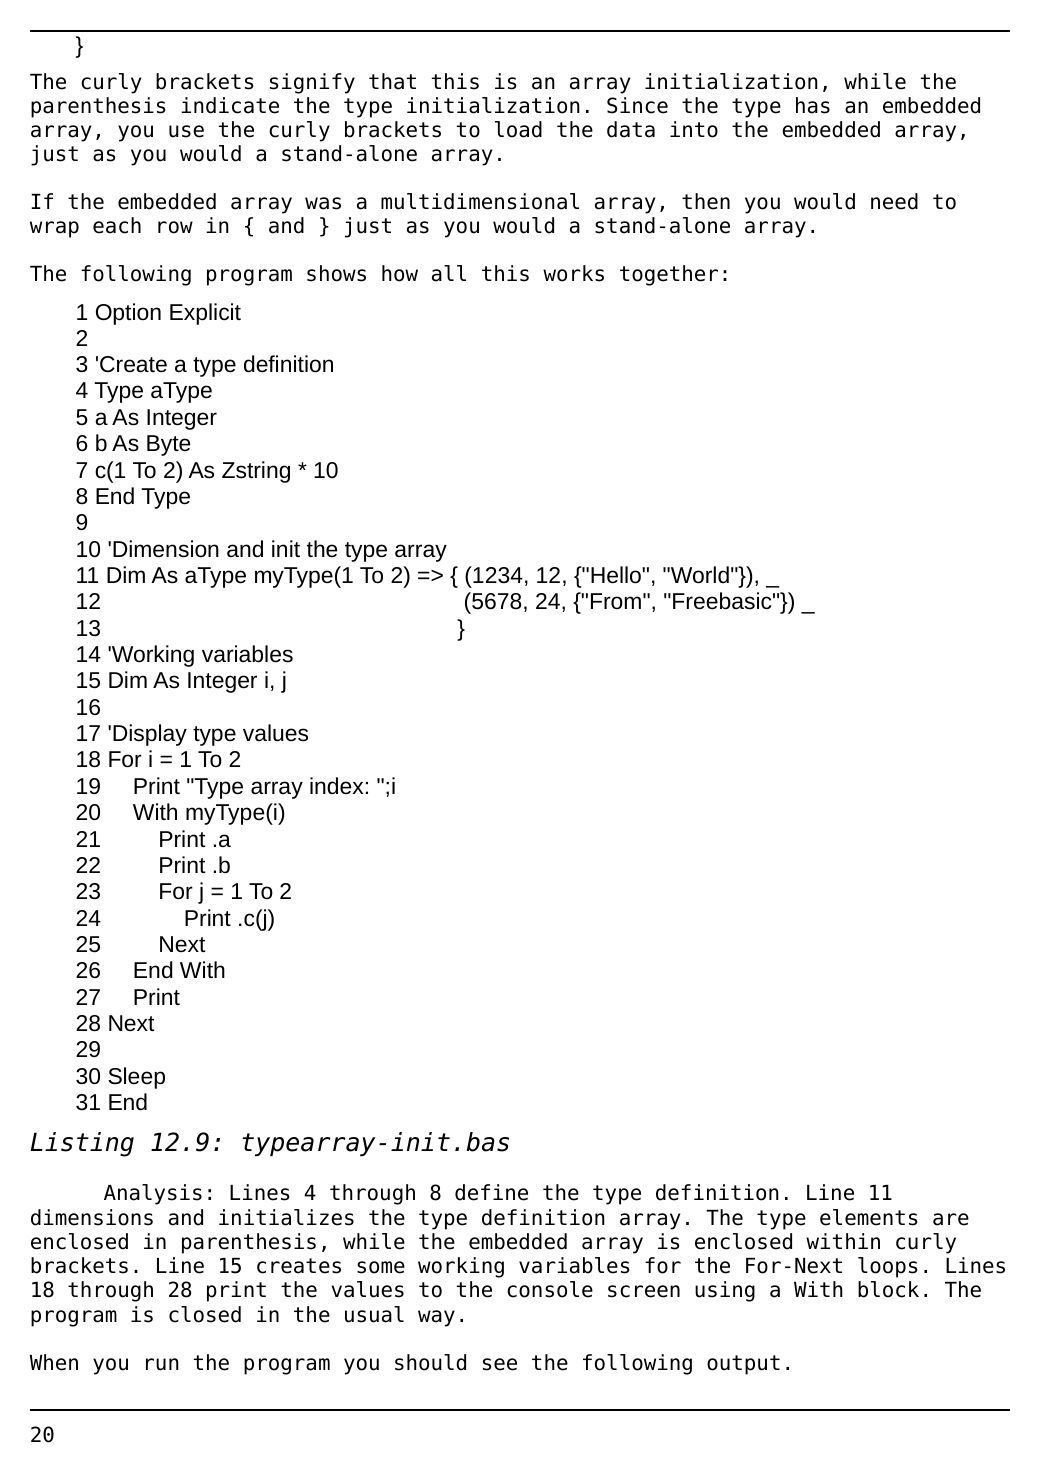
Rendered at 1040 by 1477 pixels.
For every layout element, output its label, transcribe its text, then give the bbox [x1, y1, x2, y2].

text 28 Next [29, 1010, 1010, 1036]
text When you run the program you should see the following output. [29, 1351, 1010, 1375]
text 7 c(1 To 2) As Zstring * 10 [29, 457, 1010, 483]
text Analysis: Lines 4 through 8 define the type definition. Line 11 dimensions and initializes the type definition array. The type elements are enclosed in parenthesis, while the embedded array is enclosed within curly brackets. Line 15 creates some working variables for the For-Next loops. Lines 18 through 28 print the values to the console screen using a With block. The program is closed in the usual way. [29, 1181, 1010, 1327]
text The curly brackets signify that this is an array initialization, while the parenthesis indicate the type initialization. Since the type has an embedded array, you use the curly brackets to load the data into the embedded array, just as you would a stand-alone array. [29, 70, 1010, 167]
text Listing 12.9: typearray-init.bas [29, 1128, 1010, 1157]
text } [29, 32, 1010, 58]
text 18 For i = 1 To 2 [29, 746, 1010, 773]
text 16 [29, 694, 1010, 720]
text 12 (5678, 24, {"From", "Freebasic"}) _ [29, 588, 1010, 615]
text 11 Dim As aType myType(1 To 2) => { (1234, 12, {"Hello", "World"}), _ [29, 562, 1010, 588]
text 17 'Display type values [29, 720, 1010, 746]
text 14 'Working variables [29, 641, 1010, 667]
text 10 'Dimension and init the type array [29, 536, 1010, 562]
text 27 Print [29, 984, 1010, 1010]
text 24 Print .c(j) [29, 904, 1010, 931]
text 6 b As Byte [29, 430, 1010, 457]
text 15 Dim As Integer i, j [29, 667, 1010, 694]
text 1 Option Explicit [29, 298, 1010, 325]
text 23 For j = 1 To 2 [29, 878, 1010, 904]
text 20 With myType(i) [29, 799, 1010, 826]
text 25 Next [29, 931, 1010, 957]
text 2 [29, 325, 1010, 351]
text 22 Print .b [29, 852, 1010, 878]
text 19 Print "Type array index: ";i [29, 773, 1010, 799]
text 21 Print .a [29, 826, 1010, 852]
text The following program shows how all this works together: [29, 262, 1010, 287]
text 3 'Create a type definition [29, 351, 1010, 377]
text 30 Sleep [29, 1063, 1010, 1089]
text 5 a As Integer [29, 404, 1010, 430]
text If the embedded array was a multidimensional array, then you would need to wrap each row in { and } just as you would a stand-alone array. [29, 190, 1010, 239]
text 29 [29, 1036, 1010, 1063]
text 8 End Type [29, 483, 1010, 509]
text 26 End With [29, 957, 1010, 984]
text 13 } [29, 615, 1010, 641]
text 9 [29, 509, 1010, 536]
text 4 Type aType [29, 377, 1010, 404]
text 31 End [29, 1089, 1010, 1115]
